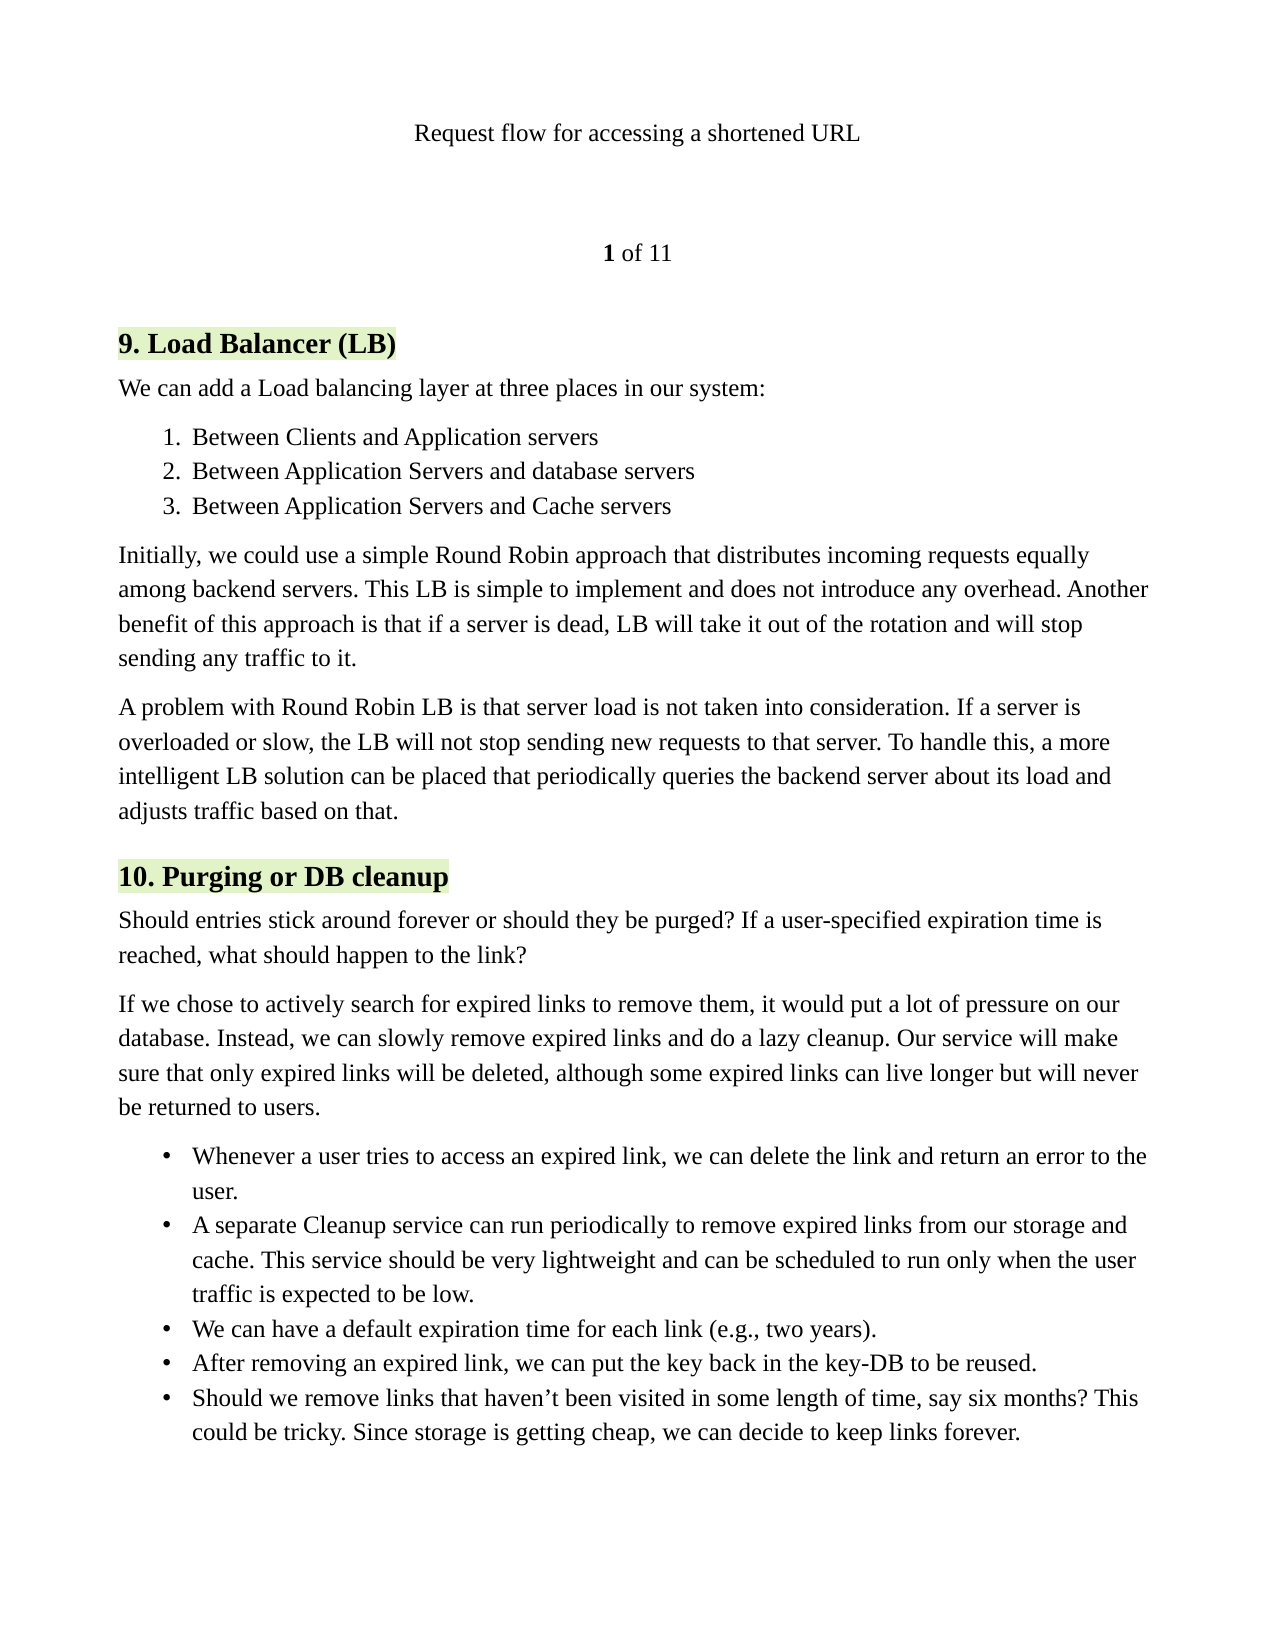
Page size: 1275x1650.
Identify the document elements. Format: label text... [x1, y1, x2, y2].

text Should entries stick around forever or should they be purged? If a user-specified expiration time is reached, what should happen to the link? [118, 905, 1157, 969]
list Between Clients and Application servers [162, 422, 1157, 451]
list Between Application Servers and Cache servers [162, 491, 1157, 519]
subtitle 9. Load Balancer (LB) [118, 327, 1157, 360]
text If we chose to actively search for expired links to remove them, it would put a lot of pressure on our database. Instead, we can slowly remove expired links and do a lazy cleanup. Our service will make sure that only expired links will be deleted, although some expired links can live longer but will never be returned to users. [118, 989, 1157, 1121]
text A problem with Round Robin LB is that server load is not taken into consideration. If a server is overloaded or slow, the LB will not stop sending new requests to that server. To handle this, a more intelligent LB solution can be placed that periodically queries the backend server about its load and adjusts traffic based on that. [118, 692, 1157, 824]
subtitle 10. Purging or DB cleanup [118, 859, 1157, 893]
list Should we remove links that haven’t been visited in some length of time, say six months? This could be tricky. Since storage is getting cheap, we can decide to keep links forever. [162, 1383, 1157, 1446]
text 1 of 11 [118, 238, 1157, 267]
list We can have a default expiration time for each link (e.g., two years). [162, 1314, 1157, 1343]
list Whenever a user tries to access an expired link, we can delete the link and return an error to the user. [162, 1141, 1157, 1205]
list After removing an expired link, we can put the key back in the key-DB to be reused. [162, 1348, 1157, 1377]
text We can add a Load balancing layer at three places in our system: [118, 373, 1157, 401]
text Initially, we could use a simple Round Robin approach that distributes incoming requests equally among backend servers. This LB is simple to implement and does not introduce any overhead. Another benefit of this approach is that if a server is dead, LB will take it out of the rotation and will stop sending any traffic to it. [118, 540, 1157, 672]
text Request flow for accessing a shortened URL [118, 118, 1157, 147]
list A separate Cleanup service can run periodically to remove expired links from our storage and cache. This service should be very lightweight and can be scheduled to run only when the user traffic is expected to be low. [162, 1210, 1157, 1308]
list Between Application Servers and database servers [162, 456, 1157, 485]
